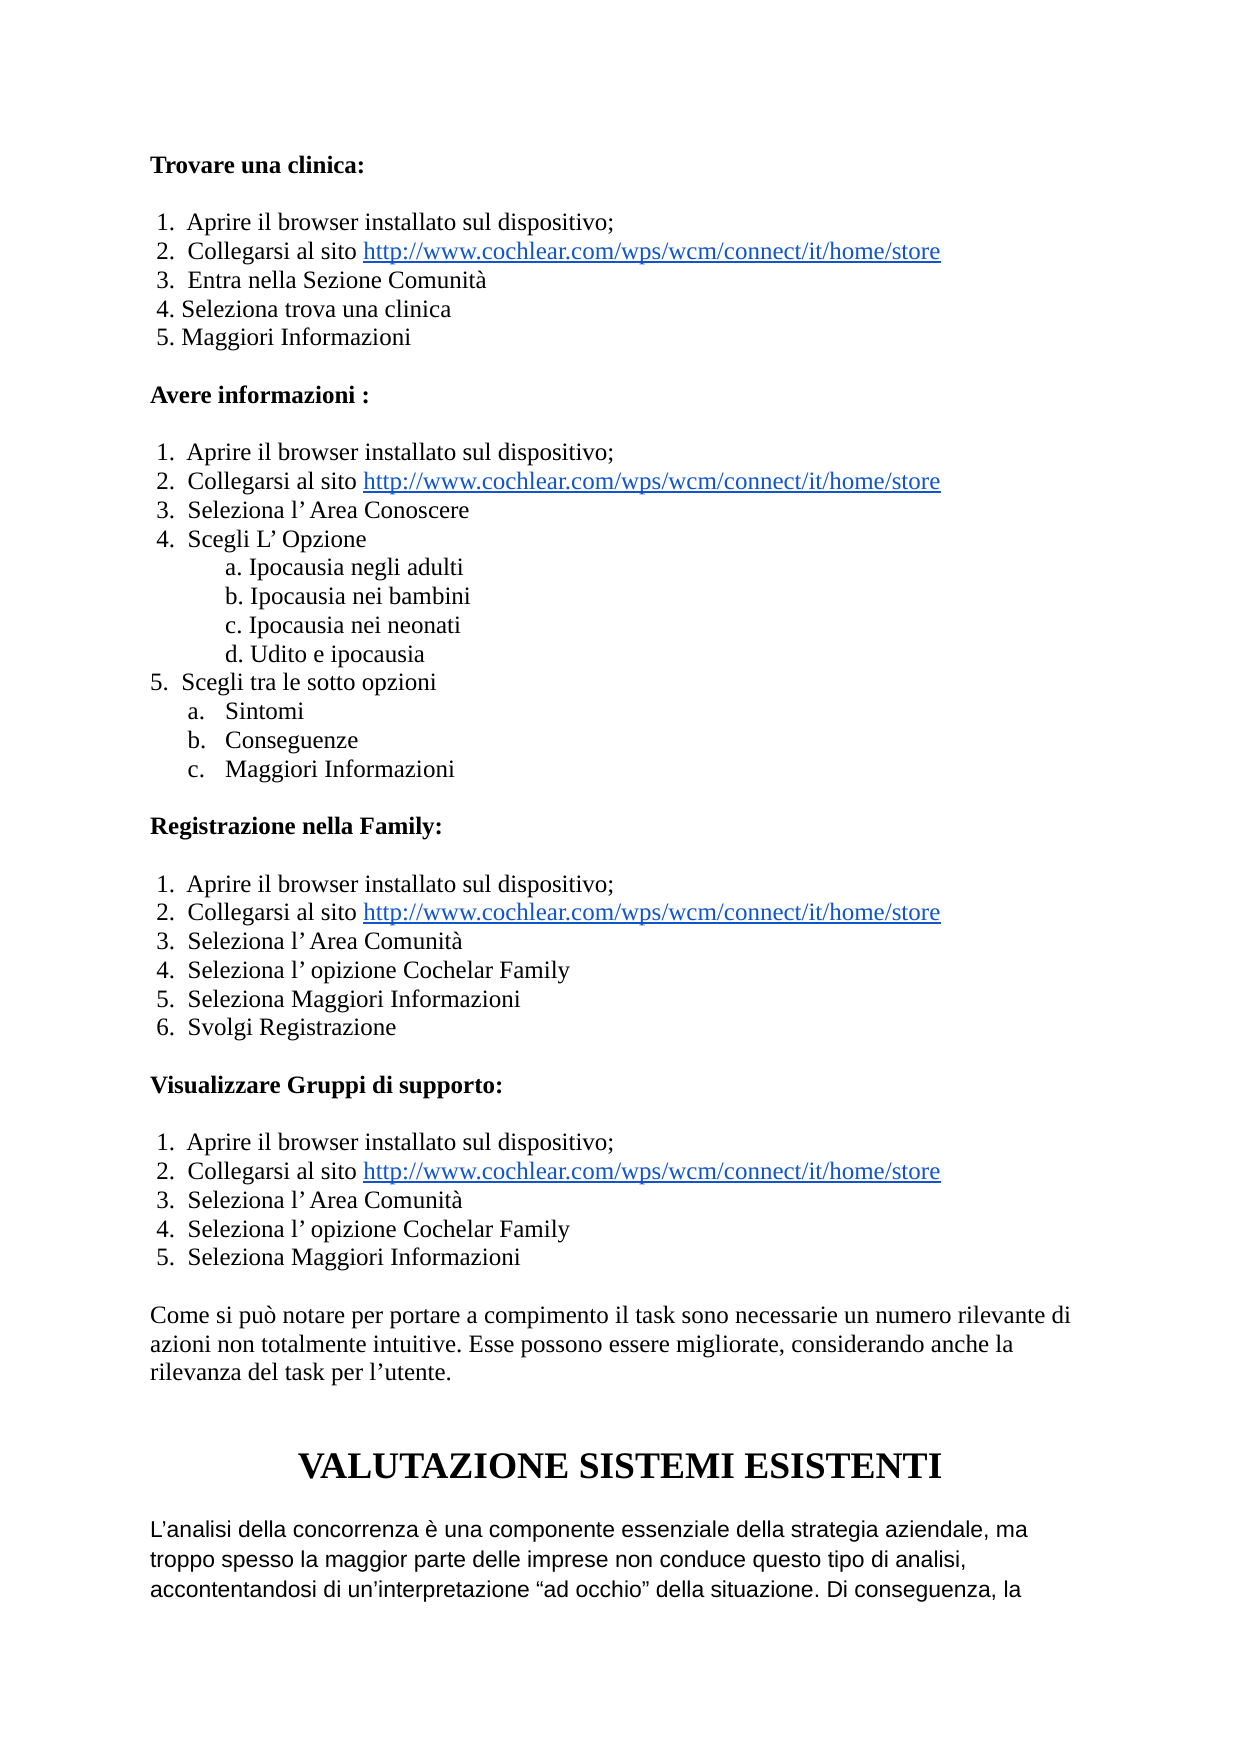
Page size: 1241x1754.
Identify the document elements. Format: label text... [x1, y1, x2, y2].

text 5. Scegli tra le sotto opzioni [150, 667, 1090, 696]
text 4. Seleziona trova una clinica [150, 294, 1090, 322]
text Come si può notare per portare a compimento il task sono necessarie un numero rilevante di azioni non totalmente intuitive. Esse possono essere migliorate, considerando anche la rilevanza del task per l’utente. [150, 1300, 1090, 1386]
text 2. Collegarsi al sito http://www.cochlear.com/wps/wcm/connect/it/home/store [150, 897, 1090, 926]
text 3. Entra nella Sezione Comunità [150, 265, 1090, 294]
text 4. Seleziona l’ opizione Cochelar Family [150, 955, 1090, 984]
text 6. Svolgi Registrazione [150, 1012, 1090, 1041]
text 4. Seleziona l’ opizione Cochelar Family [150, 1214, 1090, 1242]
list Conseguenze [187, 725, 1090, 754]
text 1. Aprire il browser installato sul dispositivo; [150, 869, 1090, 897]
text 3. Seleziona l’ Area Comunità [150, 926, 1090, 955]
text 5. Seleziona Maggiori Informazioni [150, 984, 1090, 1012]
text 1. Aprire il browser installato sul dispositivo; [150, 207, 1090, 236]
text Visualizzare Gruppi di supporto: [150, 1070, 1090, 1099]
list Sintomi [187, 696, 1090, 725]
text a. Ipocausia negli adulti [150, 552, 1090, 581]
text 2. Collegarsi al sito http://www.cochlear.com/wps/wcm/connect/it/home/store [150, 236, 1090, 265]
text c. Ipocausia nei neonati [150, 610, 1090, 639]
text 1. Aprire il browser installato sul dispositivo; [150, 437, 1090, 466]
text 1. Aprire il browser installato sul dispositivo; [150, 1127, 1090, 1156]
text VALUTAZIONE SISTEMI ESISTENTI [150, 1444, 1090, 1487]
text Trovare una clinica: [150, 150, 1090, 179]
text 2. Collegarsi al sito http://www.cochlear.com/wps/wcm/connect/it/home/store [150, 466, 1090, 495]
text 5. Maggiori Informazioni [150, 322, 1090, 351]
text 5. Seleziona Maggiori Informazioni [150, 1242, 1090, 1271]
text b. Ipocausia nei bambini [150, 581, 1090, 610]
text Avere informazioni : [150, 380, 1090, 409]
text Registrazione nella Family: [150, 811, 1090, 840]
text 4. Scegli L’ Opzione [150, 524, 1090, 552]
text L’analisi della concorrenza è una componente essenziale della strategia aziendale, ma troppo spesso la maggior parte delle imprese non conduce questo tipo di analisi, accontentandosi di un’interpretazione “ad occhio” della situazione. Di conseguenza, la [150, 1516, 1090, 1602]
text d. Udito e ipocausia [150, 639, 1090, 667]
list Maggiori Informazioni [187, 754, 1090, 782]
text 3. Seleziona l’ Area Conoscere [150, 495, 1090, 524]
text 3. Seleziona l’ Area Comunità [150, 1185, 1090, 1214]
text 2. Collegarsi al sito http://www.cochlear.com/wps/wcm/connect/it/home/store [150, 1156, 1090, 1185]
